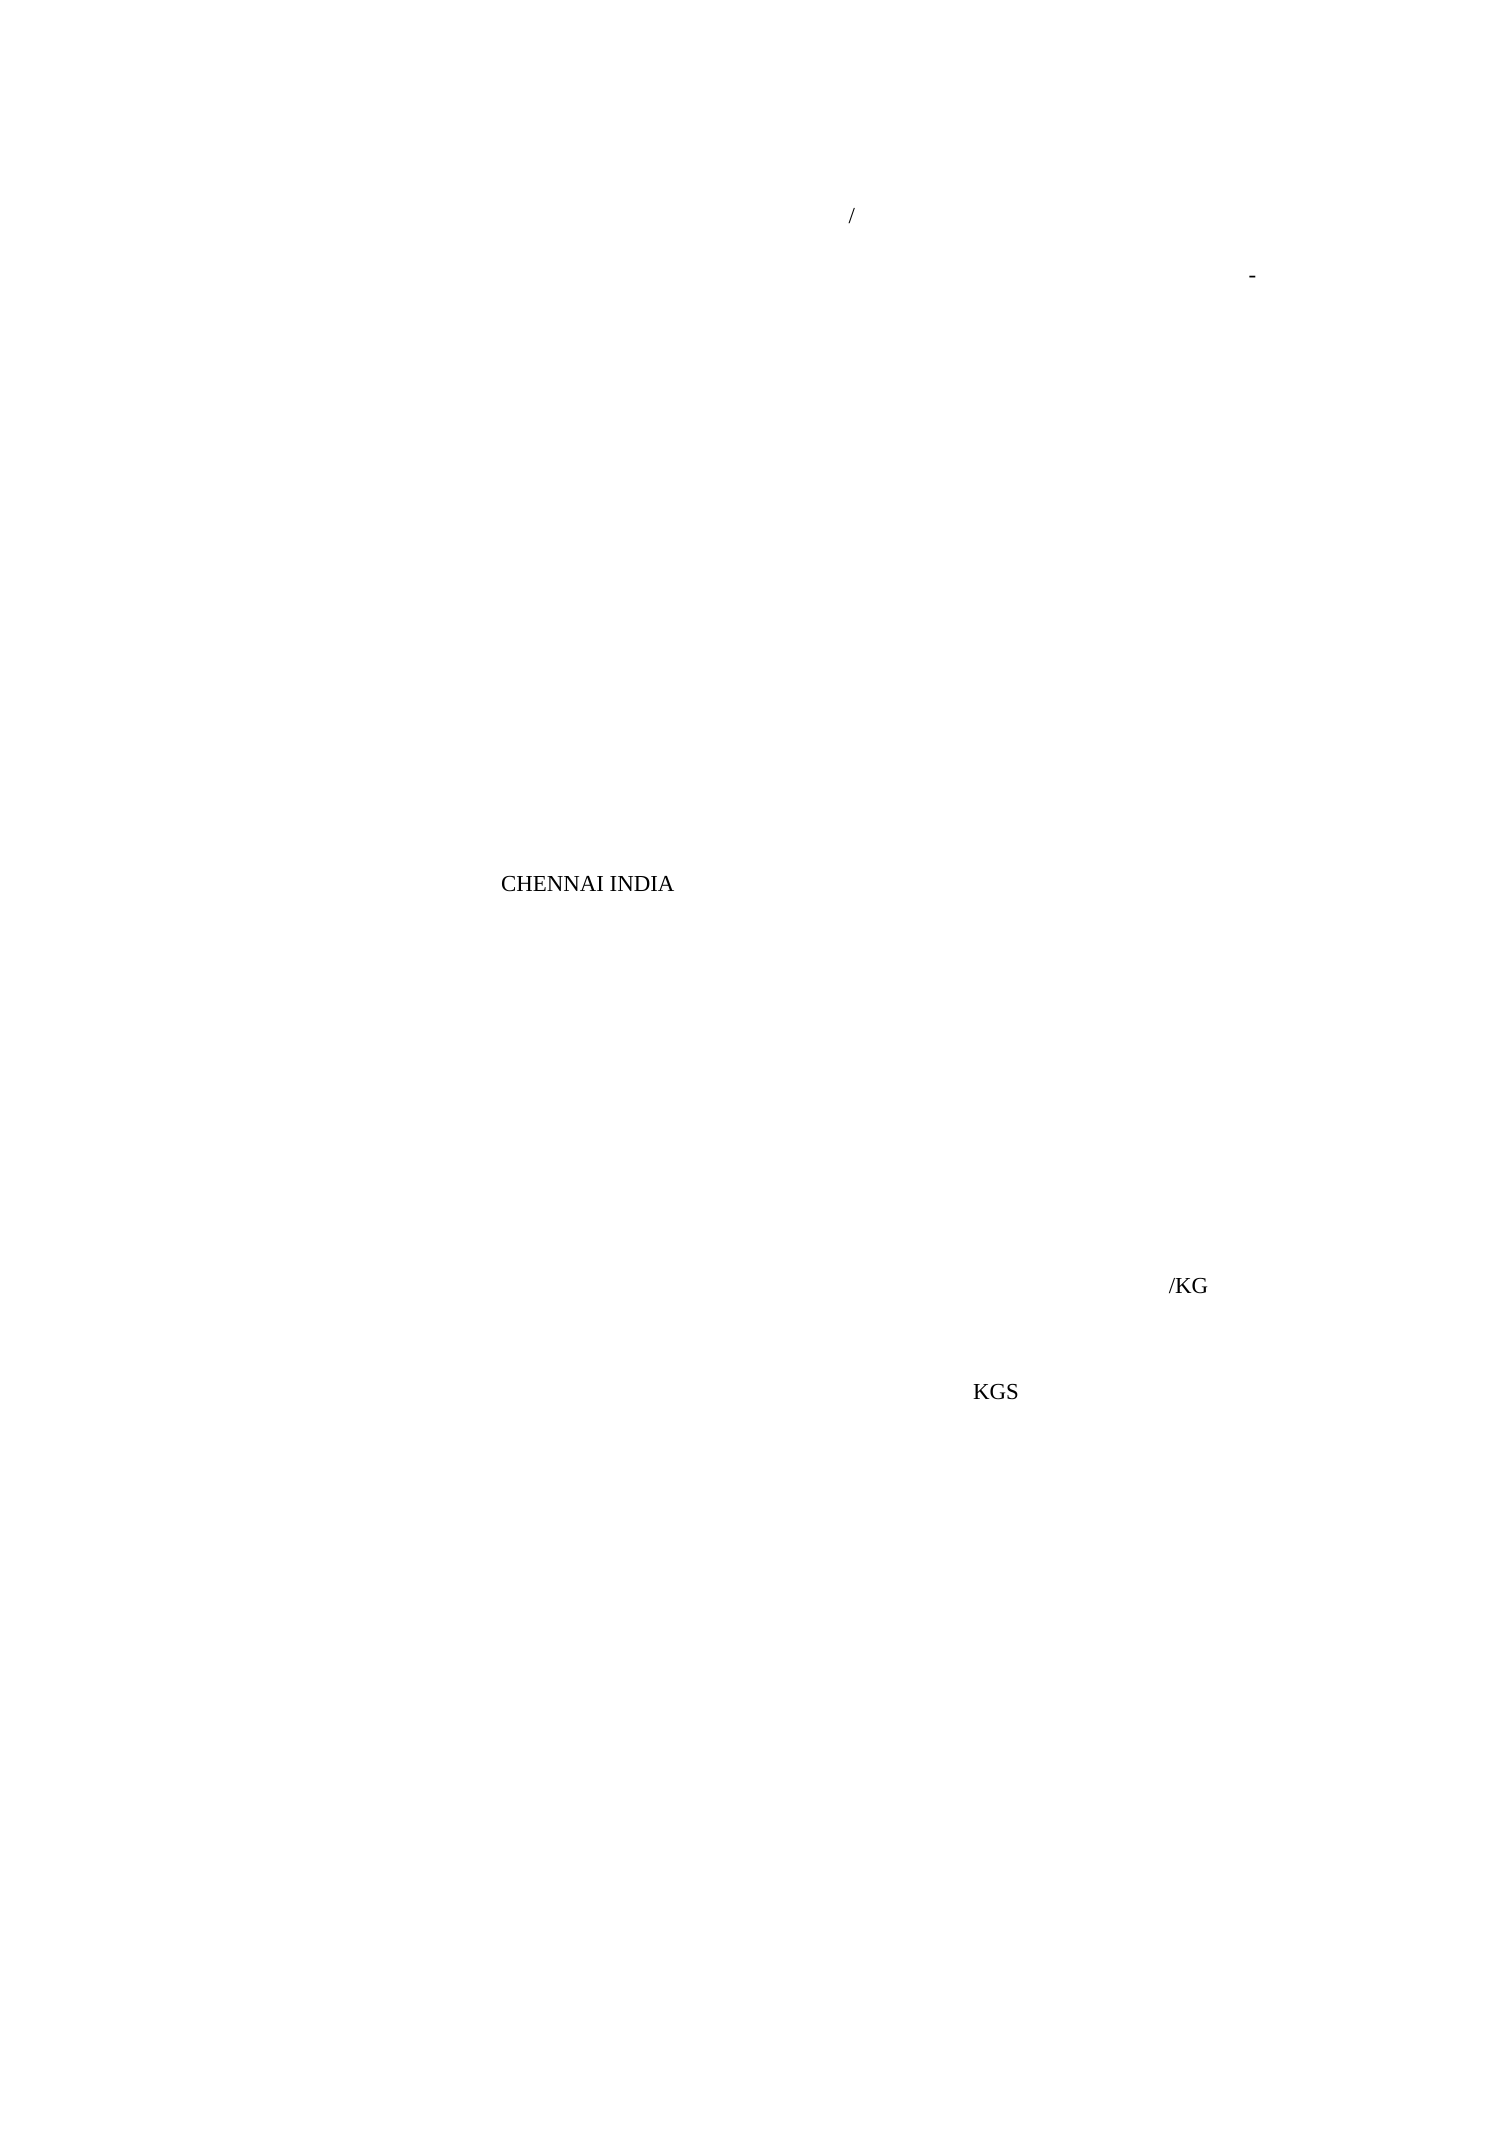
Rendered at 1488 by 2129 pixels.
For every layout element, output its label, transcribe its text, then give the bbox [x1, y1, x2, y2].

table_cell [186, 1726, 377, 1994]
table_cell <o.country_dest or ''> [1106, 756, 1385, 821]
table_cell [799, 1726, 1024, 1994]
table_cell [1214, 1047, 1385, 1111]
table_cell <o.final_desti or ''> [377, 964, 799, 1047]
table_header [52, 170, 799, 436]
table_cell <o.sale_id.incoterms_id.code or ''> <o.tod_place or ''> <o.payment_term and o.payment_term.name or ''> [799, 821, 1385, 964]
table_cell <o.sale_id and o.sale_id.po_number or ''> - <o.sale_id and get_date(o.sale_id.po_date) or ''> [799, 255, 1385, 319]
table_cell <for each="line in o.invoice_line"> [52, 1111, 1385, 1214]
table_cell <get_pre(o.pre_carriage_by or '').upper() or '' > [52, 756, 377, 864]
table_cell [1024, 1047, 1213, 1111]
table_cell [52, 1726, 186, 1994]
table_cell <(o.cons_loca and o.cons_loca.name or '').upper()> <(o.cons_loca and o.cons_loca.street or '').upper()> <o.cons_loca and o.cons_loca.street2 or ''> <get_s3(o.cons_loca)> <(o.cons_loca and o.cons_loca.state_id.name or '').upper()> <(o.cons_loca and o.cons_loca.zip or '').upper()> <(o.cons_loca and o.cons_loca.country_id.name or '').upper() or ''> [799, 436, 1385, 756]
table_header [1214, 170, 1385, 255]
table_cell <o.port_of_discharge_id or ''> [52, 964, 377, 1047]
table_cell <get_frt_ins_oc(line.freight,line.quantity,line.freight)['frt']> <get_frt_ins_oc(line.insurance, line.quantity,line.freight)['ins']> <get_frt_ins_oc(line.others, line.quantity,line.freight)['oc']> [1024, 1726, 1213, 1994]
table_cell [52, 1047, 186, 1111]
table_cell [799, 1047, 1024, 1111]
table_cell <get_qty_kgs(line.quantity, line.uos_id and line.uos_id.name or False, o.invoice_type)> KGS [799, 1214, 1024, 1726]
table_cell [186, 1047, 377, 1111]
table_cell <o.lc_no or ''> [799, 964, 1385, 1047]
table_cell <o.partner_id and o.partner_id.name or ''> <o.partner_id and o.partner_id.street or ''> <o.partner_id and o.partner_id.street2 or ''> <get_s3_city_zip(o.partner_id)> <get_state_country(o.partner_id)> [52, 436, 799, 756]
table_cell <get_amt2(round(line.freight*line.quantity,2)) if line.freight>0 else ''> <get_amt2(round(line.insurance*line.quantity,2)) if line.freight>0 else ''> <get_amt2(round(line.others*line.quantity,2)) if line.freight>0 else ''> [1214, 1726, 1385, 1994]
table_cell [799, 756, 1106, 821]
table_header <o.vvt_number and o.vvt_number or ''> / <get_date(o.date_invoice)> [799, 170, 1213, 255]
table_cell <o.vessel_flight_no or ''> [52, 864, 377, 964]
table_cell <'FREIGHT :' if line.freight else ''> <'INSURANCE :' if line.freight else ''> <'OTHER CHARGES :' if line.freight else ''> [377, 1726, 799, 1994]
table_cell [377, 756, 799, 864]
table_cell <o.disc_goods or ''> [377, 1214, 799, 1726]
table_cell [377, 1047, 799, 1111]
table_cell <get_amt5(get_rate_kgs(line.price_unit))>/KG [1024, 1214, 1213, 1726]
table_cell CHENNAI INDIA [377, 864, 799, 964]
table_cell <o.mark_container_no or ''> [52, 1214, 186, 1726]
table_cell <(o.delivery_order_id and o.delivery_order_id.bag_detail or '').upper()> [186, 1214, 377, 1726]
table_cell <get_amt2(line.price_subtotal)> [1214, 1214, 1385, 1726]
table_cell [799, 319, 1385, 436]
